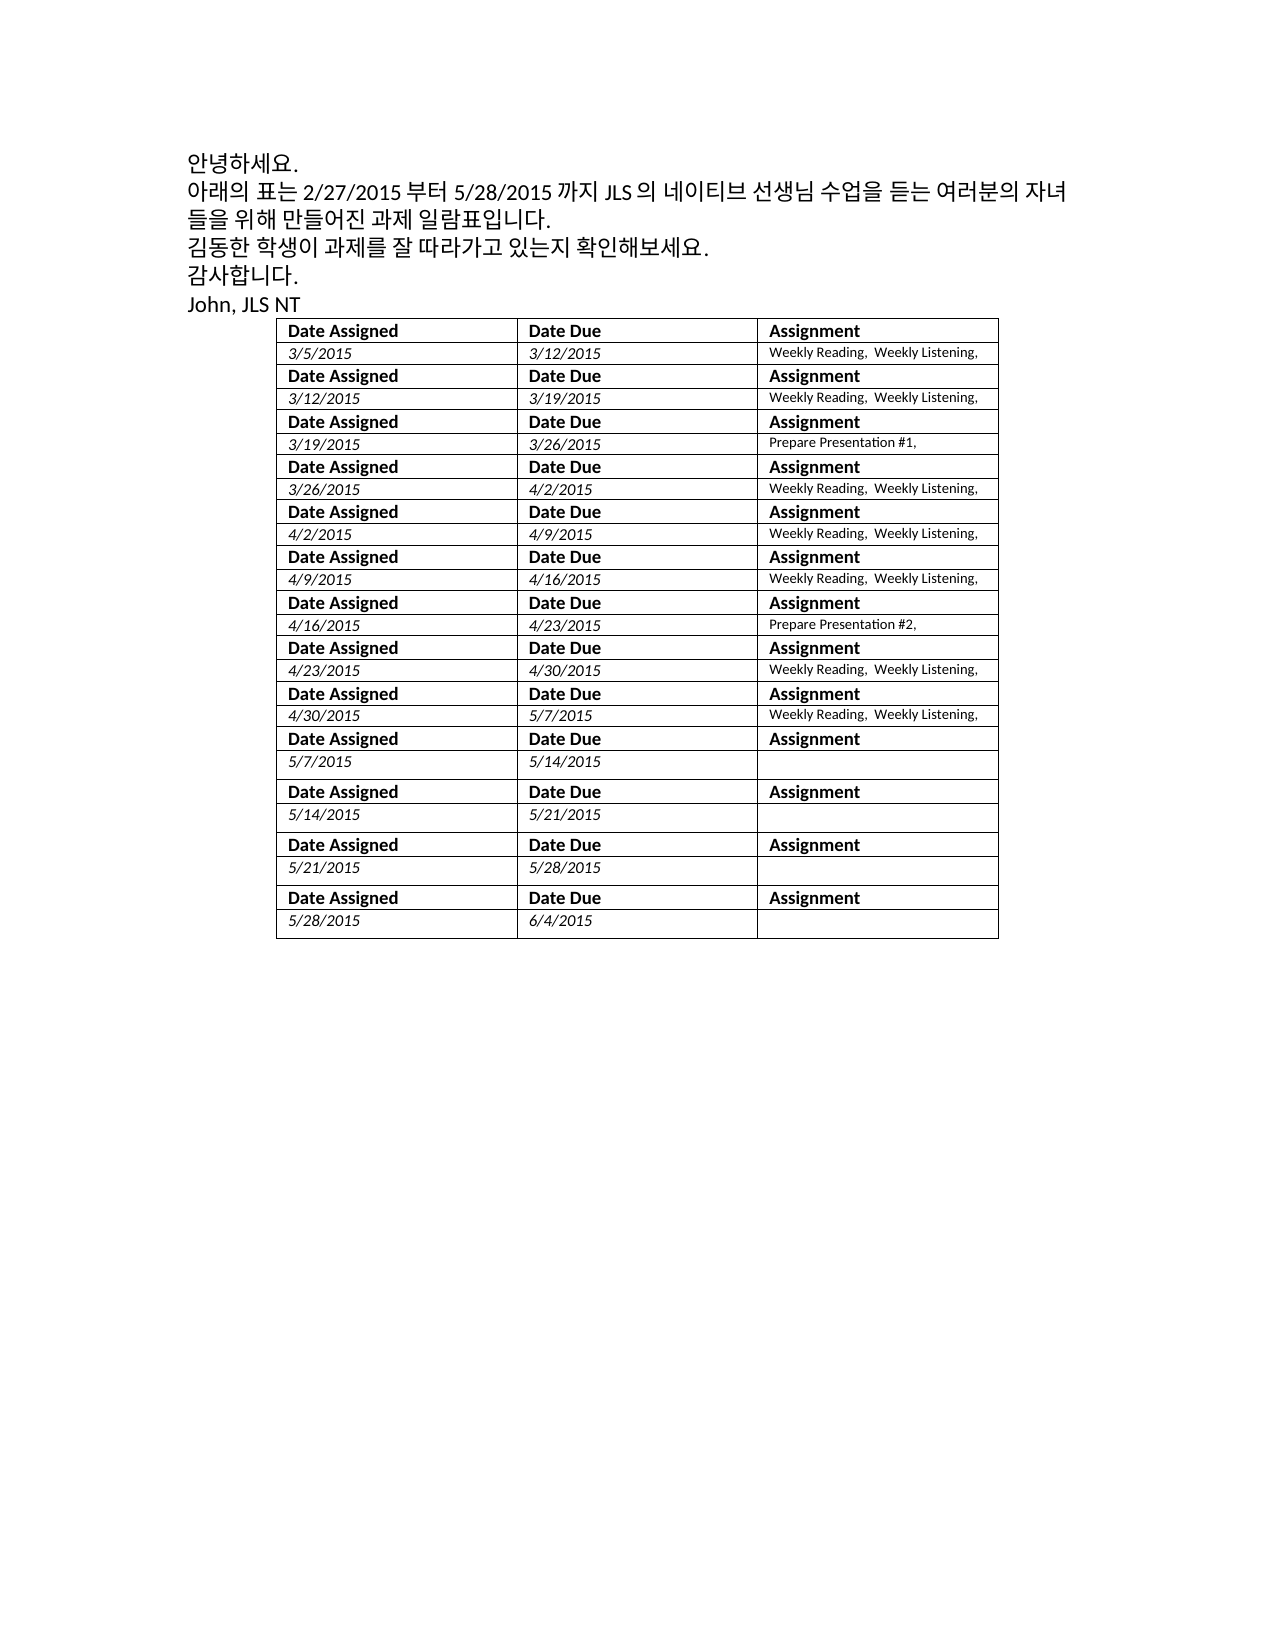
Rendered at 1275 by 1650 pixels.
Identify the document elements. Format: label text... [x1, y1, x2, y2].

table_cell 3/5/2015 [277, 343, 517, 363]
table_cell Date Due [518, 546, 757, 569]
table_cell 4/9/2015 [277, 570, 517, 590]
table_cell Date Assigned [277, 591, 517, 614]
table_cell Assignment [758, 591, 998, 614]
table_cell Date Due [518, 365, 757, 387]
table_cell Assignment [758, 636, 998, 659]
table_cell 5/14/2015 [518, 751, 757, 779]
table_cell Date Assigned [277, 682, 517, 704]
table_cell Date Due [518, 500, 757, 523]
table_header Date Due [518, 319, 757, 342]
table_cell [758, 910, 998, 938]
text 안녕하세요. 아래의 표는2/27/2015부터 5/28/2015까지 JLS의 네이티브 선생님 수업을 듣는 여러분의 자녀들을 위해 만들어진 과제 일람표입니다. 김동한 학생이 과제를 잘 따라가고 있는지 확인해보세요. 감사합니다. John, JLS NT [187, 150, 1087, 318]
table_cell 4/16/2015 [277, 615, 517, 635]
table_cell Date Assigned [277, 500, 517, 523]
table_cell Prepare Presentation #1, [758, 434, 998, 454]
table_cell 3/26/2015 [277, 479, 517, 499]
table_cell Date Due [518, 780, 757, 803]
table_cell Assignment [758, 410, 998, 433]
table_cell Date Assigned [277, 636, 517, 659]
table_cell Date Due [518, 886, 757, 909]
table_cell 5/21/2015 [518, 804, 757, 832]
table_cell Weekly Reading, Weekly Listening, [758, 524, 998, 545]
table_cell Weekly Reading, Weekly Listening, [758, 660, 998, 681]
table_cell Date Assigned [277, 365, 517, 387]
table_cell 4/2/2015 [518, 479, 757, 499]
table_cell Date Assigned [277, 886, 517, 909]
table_cell Date Due [518, 591, 757, 614]
table_cell Date Due [518, 727, 757, 750]
table_cell Weekly Reading, Weekly Listening, [758, 343, 998, 363]
table_cell 6/4/2015 [518, 910, 757, 938]
table_cell Weekly Reading, Weekly Listening, [758, 479, 998, 499]
table_cell 4/23/2015 [277, 660, 517, 681]
table_cell Assignment [758, 886, 998, 909]
table_cell Assignment [758, 365, 998, 387]
table_cell 4/30/2015 [518, 660, 757, 681]
table_cell 5/14/2015 [277, 804, 517, 832]
table_cell [758, 751, 998, 779]
table_cell 3/19/2015 [518, 389, 757, 409]
table_header Date Assigned [277, 319, 517, 342]
table_cell 3/19/2015 [277, 434, 517, 454]
table_cell 4/9/2015 [518, 524, 757, 545]
table_cell Assignment [758, 682, 998, 704]
table_cell Assignment [758, 833, 998, 856]
table_cell Assignment [758, 780, 998, 803]
table_cell Date Assigned [277, 727, 517, 750]
table_cell 3/26/2015 [518, 434, 757, 454]
table_cell Prepare Presentation #2, [758, 615, 998, 635]
table_cell Date Assigned [277, 833, 517, 856]
table_cell 4/2/2015 [277, 524, 517, 545]
table_cell Date Assigned [277, 546, 517, 569]
table_cell 3/12/2015 [277, 389, 517, 409]
table_cell Date Due [518, 833, 757, 856]
table_cell Date Due [518, 682, 757, 704]
table_cell [758, 804, 998, 832]
table_cell 5/7/2015 [518, 706, 757, 726]
table_cell Date Due [518, 455, 757, 478]
table_cell 4/30/2015 [277, 706, 517, 726]
table_cell Weekly Reading, Weekly Listening, [758, 570, 998, 590]
table_cell 4/23/2015 [518, 615, 757, 635]
table_cell Weekly Reading, Weekly Listening, [758, 389, 998, 409]
table_cell Assignment [758, 546, 998, 569]
table_cell 5/28/2015 [518, 857, 757, 885]
table_cell 3/12/2015 [518, 343, 757, 363]
table_cell [758, 857, 998, 885]
table_header Assignment [758, 319, 998, 342]
table_cell Date Assigned [277, 455, 517, 478]
table_cell 5/7/2015 [277, 751, 517, 779]
table_cell Date Due [518, 636, 757, 659]
table_cell Date Due [518, 410, 757, 433]
table_cell Weekly Reading, Weekly Listening, [758, 706, 998, 726]
table_cell Date Assigned [277, 410, 517, 433]
table_cell Assignment [758, 727, 998, 750]
table_cell 4/16/2015 [518, 570, 757, 590]
table_cell Assignment [758, 500, 998, 523]
table_cell 5/21/2015 [277, 857, 517, 885]
table_cell Assignment [758, 455, 998, 478]
table_cell Date Assigned [277, 780, 517, 803]
table_cell 5/28/2015 [277, 910, 517, 938]
